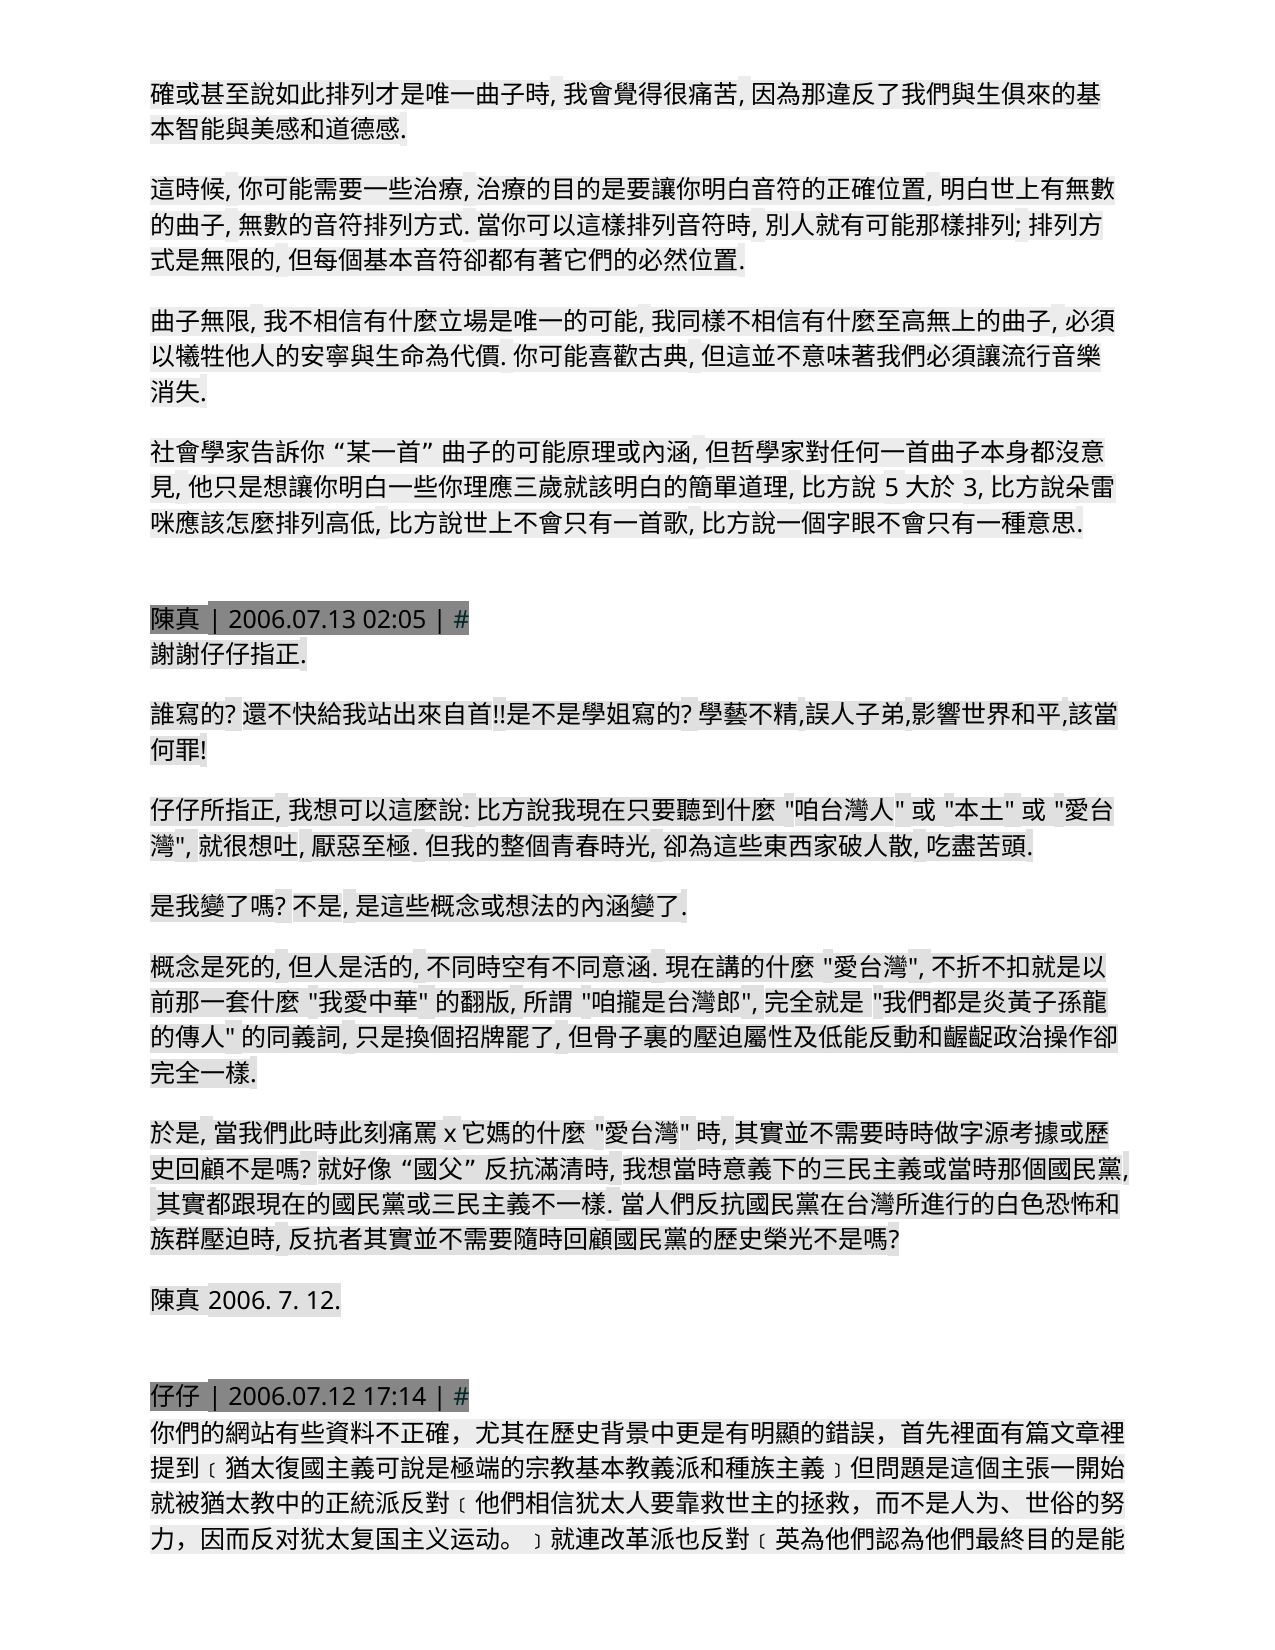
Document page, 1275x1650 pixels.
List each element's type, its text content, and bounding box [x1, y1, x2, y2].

text 陳真 2006. 7. 12. [150, 1281, 1125, 1352]
text 謝謝仔仔指正. [150, 635, 1125, 671]
text 於是, 當我們此時此刻痛罵x它媽的什麼 "愛台灣" 時, 其實並不需要時時做字源考據或歷史回顧不是嗎? 就好像 “國父” 反抗滿清時, 我想當時意義下的三民主義或當時那個國民黨, 其實都跟現在的國民黨或三民主義不一樣. 當人們反抗國民黨在台灣所進行的白色恐怖和族群壓迫時, 反抗者其實並不需要隨時回顧國民黨的歷史榮光不是嗎? [150, 1114, 1125, 1256]
text 概念是死的, 但人是活的, 不同時空有不同意涵. 現在講的什麼 "愛台灣", 不折不扣就是以前那一套什麼 "我愛中華" 的翻版, 所謂 "咱攏是台灣郎", 完全就是 "我們都是炎黃子孫龍的傳人" 的同義詞, 只是換個招牌罷了, 但骨子裏的壓迫屬性及低能反動和齷齪政治操作卻完全一樣. [150, 948, 1125, 1089]
text 仔仔 | 2006.07.12 17:14 | # [150, 1377, 1125, 1412]
text 你們的網站有些資料不正確，尤其在歷史背景中更是有明顯的錯誤，首先裡面有篇文章裡提到﹝猶太復國主義可說是極端的宗教基本教義派和種族主義﹞但問題是這個主張一開始就被猶太教中的正統派反對﹝他們相信犹太人要靠救世主的拯救，而不是人为、世俗的努力，因而反对犹太复国主义运动。﹞就連改革派也反對﹝英為他們認為他們最終目的是能融入歐美的社會裡﹞兩派一直到大屠殺之後才改變想法。維基百科裡提到：雖然錫安主義是建基於猶太人的宗教傳統對以色列土地的聯繫,但現代的猶太復國主義開始時是世俗化的,它很大程度上是對十九世紀時在歐洲及穆斯林世界十分猖獗的反猶太主義的一種回應。所以此思想並不算是宗教基本教義派 若以猶太復國主義的基本內容而言他並不含有種族主義的成份，按照維基百的定義：種族主義是一種自我中心的態度，認為種族差異決定人類社會歷史和文化發展，認為自己所屬的團體，例如人種、民族或國家，優越於其他的團體。他的基本內容是： 種族歧視 種族隔離 極端的種族滅絕 猶太復國主義的思想原本並沒有認為猶太人比阿拉伯人優秀啊！事實上猶太復國主義應該用民族主義來定義﹝再維基百科對於民族主義的描述中有提到：民族為『國家存續之唯一合法基礎』，以及『各民族有自決建國之權』。﹞。本篇未完 [150, 1412, 1125, 1554]
text 曲子無限, 我不相信有什麼立場是唯一的可能, 我同樣不相信有什麼至高無上的曲子, 必須以犧牲他人的安寧與生命為代價. 你可能喜歡古典, 但這並不意味著我們必須讓流行音樂消失. [150, 302, 1125, 408]
text 是我變了嗎? 不是, 是這些概念或想法的內涵變了. [150, 887, 1125, 923]
text 誰寫的? 還不快給我站出來自首!!是不是學姐寫的? 學藝不精,誤人子弟,影響世界和平,該當何罪! [150, 696, 1125, 767]
text 陳真 | 2006.07.13 02:05 | # [150, 600, 1125, 635]
text 這時候, 你可能需要一些治療, 治療的目的是要讓你明白音符的正確位置, 明白世上有無數的曲子, 無數的音符排列方式. 當你可以這樣排列音符時, 別人就有可能那樣排列; 排列方式是無限的, 但每個基本音符卻都有著它們的必然位置. [150, 171, 1125, 277]
text 仔仔所指正, 我想可以這麼說: 比方說我現在只要聽到什麼 "咱台灣人" 或 "本土" 或 "愛台灣", 就很想吐, 厭惡至極. 但我的整個青春時光, 卻為這些東西家破人散, 吃盡苦頭. [150, 792, 1125, 862]
text 確或甚至說如此排列才是唯一曲子時, 我會覺得很痛苦, 因為那違反了我們與生俱來的基本智能與美感和道德感. [150, 75, 1125, 146]
text 社會學家告訴你 “某一首” 曲子的可能原理或內涵, 但哲學家對任何一首曲子本身都沒意見, 他只是想讓你明白一些你理應三歲就該明白的簡單道理, 比方說 5 大於 3, 比方說朵雷咪應該怎麼排列高低, 比方說世上不會只有一首歌, 比方說一個字眼不會只有一種意思. [150, 433, 1125, 575]
